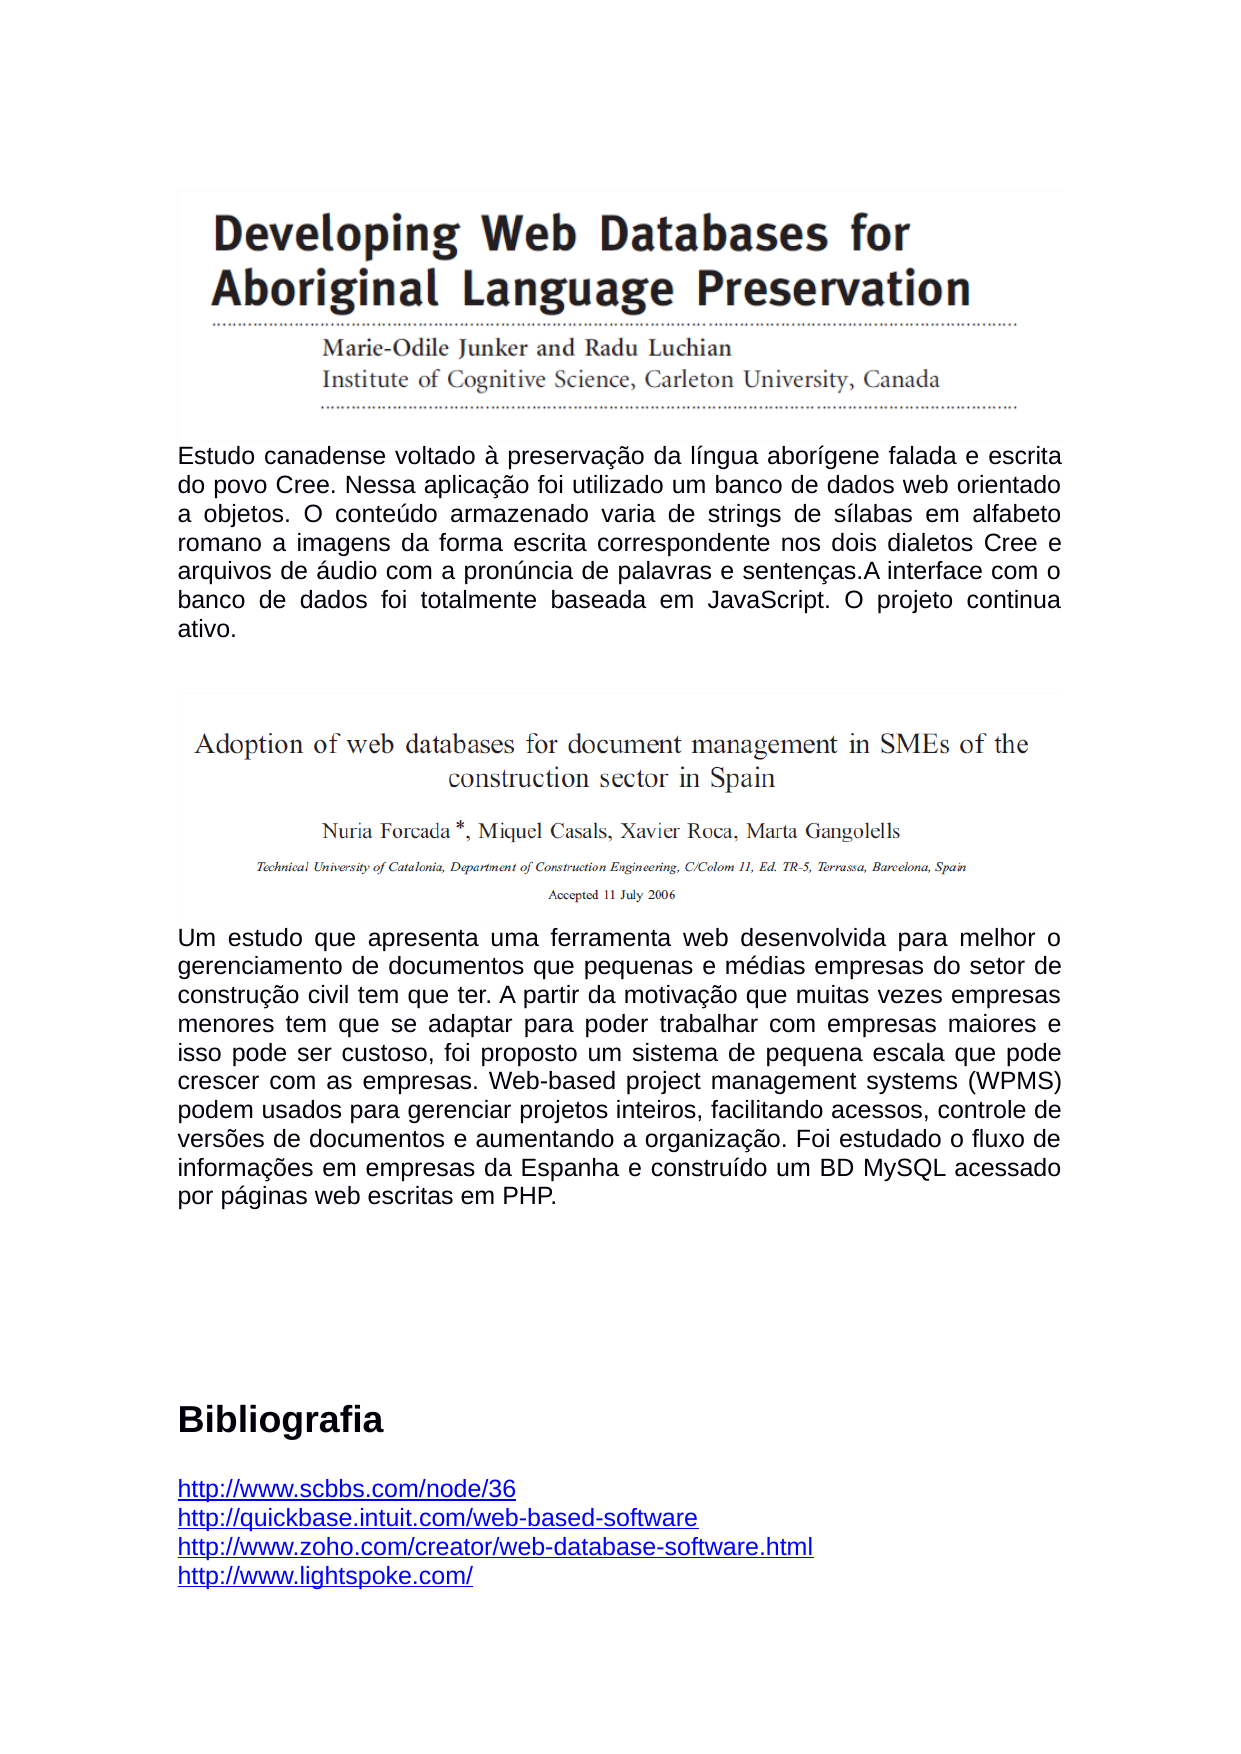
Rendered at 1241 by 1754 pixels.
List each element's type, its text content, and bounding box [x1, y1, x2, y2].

text Bibliografia [177, 1397, 1063, 1440]
picture [177, 693, 1063, 923]
text http://www.lightspoke.com/ [177, 1561, 1063, 1589]
picture [177, 190, 1063, 442]
text Estudo canadense voltado à preservação da língua aborígene falada e escrita do povo Cree. Nessa aplicação foi utilizado um banco de dados web orientado a objetos. O conteúdo armazenado varia de strings de sílabas em alfabeto romano a imagens da forma escrita correspondente nos dois dialetos Cree e arquivos de áudio com a pronúncia de palavras e sentenças.A interface com o banco de dados foi totalmente baseada em JavaScript. O projeto continua ativo. [177, 442, 1063, 642]
text http://www.zoho.com/creator/web-database-software.html [177, 1532, 1063, 1561]
text Um estudo que apresenta uma ferramenta web desenvolvida para melhor o gerenciamento de documentos que pequenas e médias empresas do setor de construção civil tem que ter. A partir da motivação que muitas vezes empresas menores tem que se adaptar para poder trabalhar com empresas maiores e isso pode ser custoso, foi proposto um sistema de pequena escala que pode crescer com as empresas. Web-based project management systems (WPMS) podem usados para gerenciar projetos inteiros, facilitando acessos, controle de versões de documentos e aumentando a organização. Foi estudado o fluxo de informações em empresas da Espanha e construído um BD MySQL acessado por páginas web escritas em PHP. [177, 923, 1063, 1210]
text http://www.scbbs.com/node/36 [177, 1474, 1063, 1503]
text http://quickbase.intuit.com/web-based-software [177, 1503, 1063, 1532]
